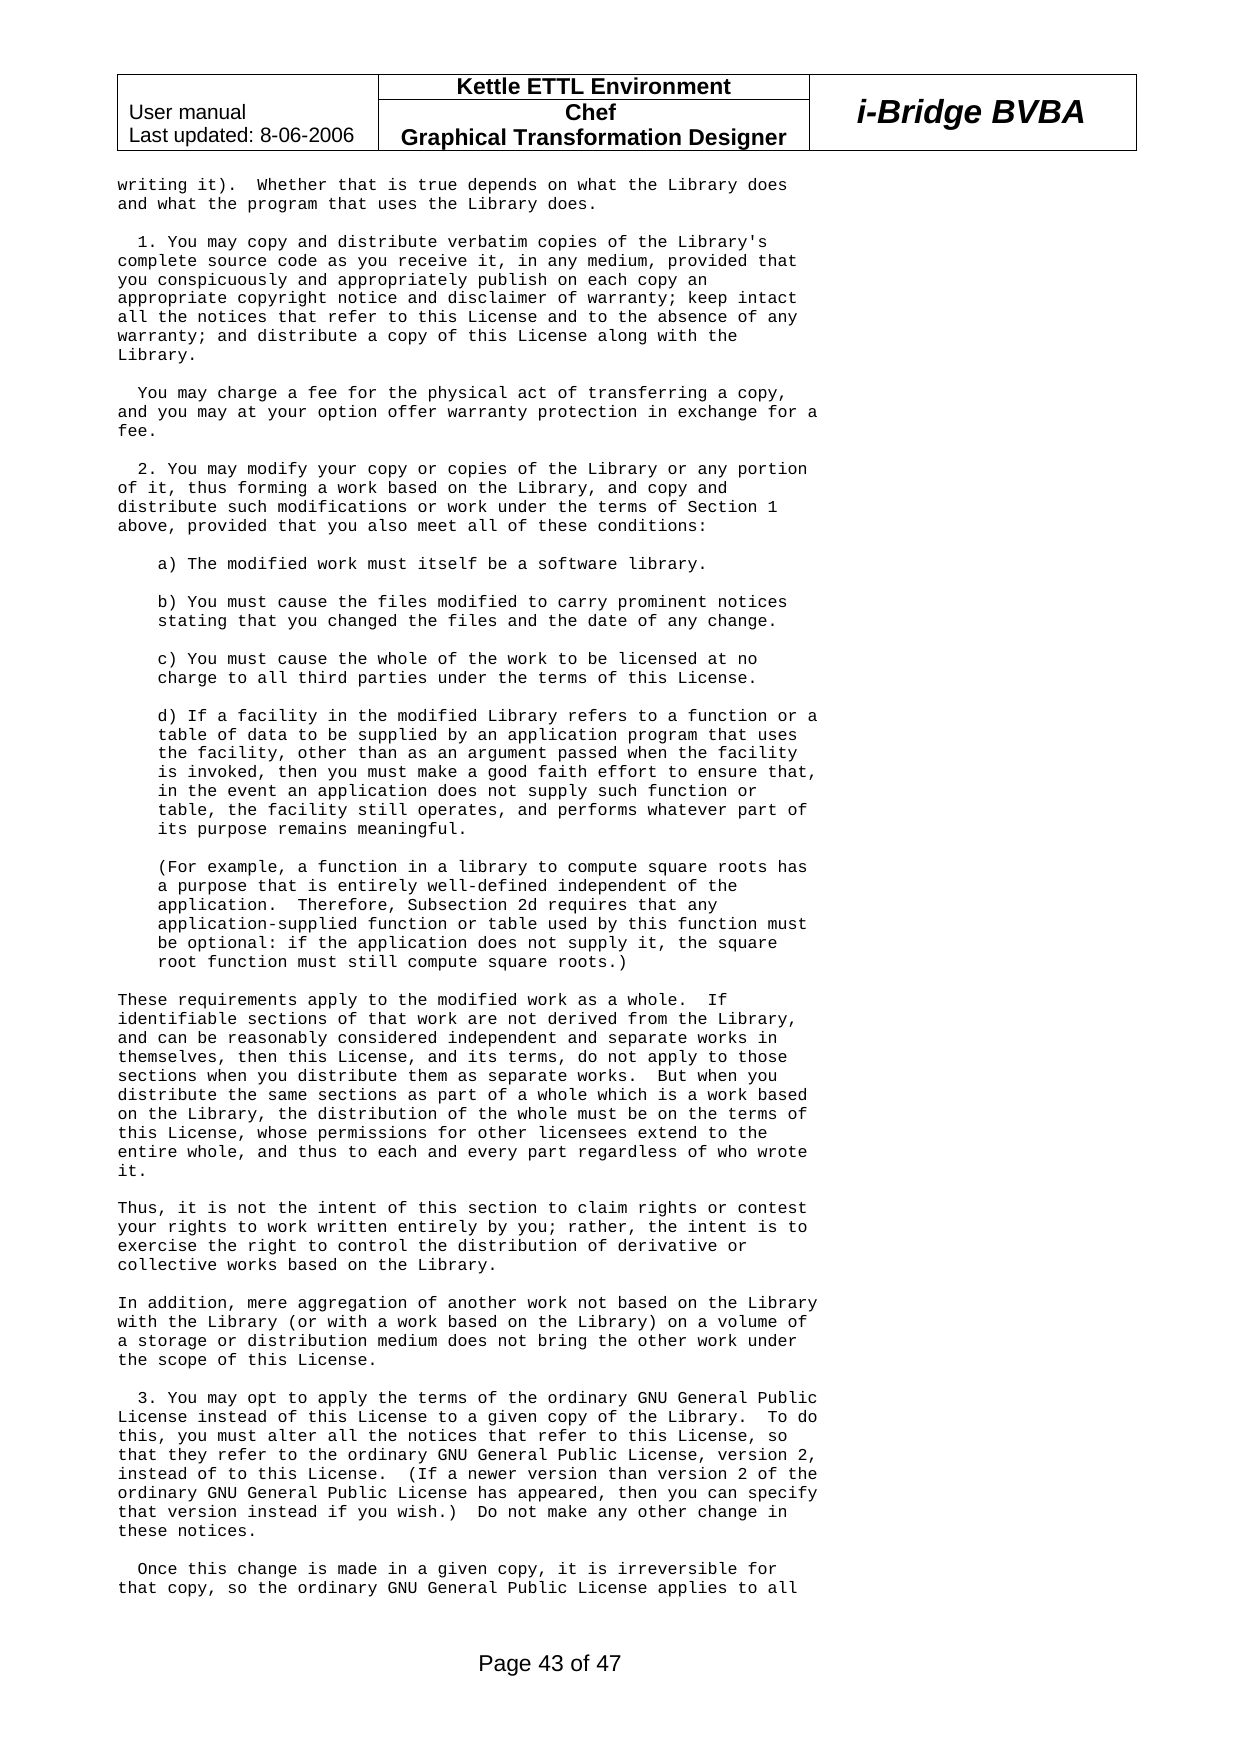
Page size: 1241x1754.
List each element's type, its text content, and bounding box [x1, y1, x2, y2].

text writing it). Whether that is true depends on what the Library does and what the program that uses the Library does. 1. You may copy and distribute verbatim copies of the Library's complete source code as you receive it, in any medium, provided that you conspicuously and appropriately publish on each copy an appropriate copyright notice and disclaimer of warranty; keep intact all the notices that refer to this License and to the absence of any warranty; and distribute a copy of this License along with the Library. You may charge a fee for the physical act of transferring a copy, and you may at your option offer warranty protection in exchange for a fee. 2. You may modify your copy or copies of the Library or any portion of it, thus forming a work based on the Library, and copy and distribute such modifications or work under the terms of Section 1 above, provided that you also meet all of these conditions: a) The modified work must itself be a software library. b) You must cause the files modified to carry prominent notices stating that you changed the files and the date of any change. c) You must cause the whole of the work to be licensed at no charge to all third parties under the terms of this License. d) If a facility in the modified Library refers to a function or a table of data to be supplied by an application program that uses the facility, other than as an argument passed when the facility is invoked, then you must make a good faith effort to ensure that, in the event an application does not supply such function or table, the facility still operates, and performs whatever part of its purpose remains meaningful. (For example, a function in a library to compute square roots has a purpose that is entirely well-defined independent of the application. Therefore, Subsection 2d requires that any application-supplied function or table used by this function must be optional: if the application does not supply it, the square root function must still compute square roots.) These requirements apply to the modified work as a whole. If identifiable sections of that work are not derived from the Library, and can be reasonably considered independent and separate works in themselves, then this License, and its terms, do not apply to those sections when you distribute them as separate works. But when you distribute the same sections as part of a whole which is a work based on the Library, the distribution of the whole must be on the terms of this License, whose permissions for other licensees extend to the entire whole, and thus to each and every part regardless of who wrote it. Thus, it is not the intent of this section to claim rights or contest your rights to work written entirely by you; rather, the intent is to exercise the right to control the distribution of derivative or collective works based on the Library. In addition, mere aggregation of another work not based on the Library with the Library (or with a work based on the Library) on a volume of a storage or distribution medium does not bring the other work under the scope of this License. 3. You may opt to apply the terms of the ordinary GNU General Public License instead of this License to a given copy of the Library. To do this, you must alter all the notices that refer to this License, so that they refer to the ordinary GNU General Public License, version 2, instead of to this License. (If a newer version than version 2 of the ordinary GNU General Public License has appeared, then you can specify that version instead if you wish.) Do not make any other change in these notices. Once this change is made in a given copy, it is irreversible for that copy, so the ordinary GNU General Public License applies to all [117, 176, 1137, 1598]
